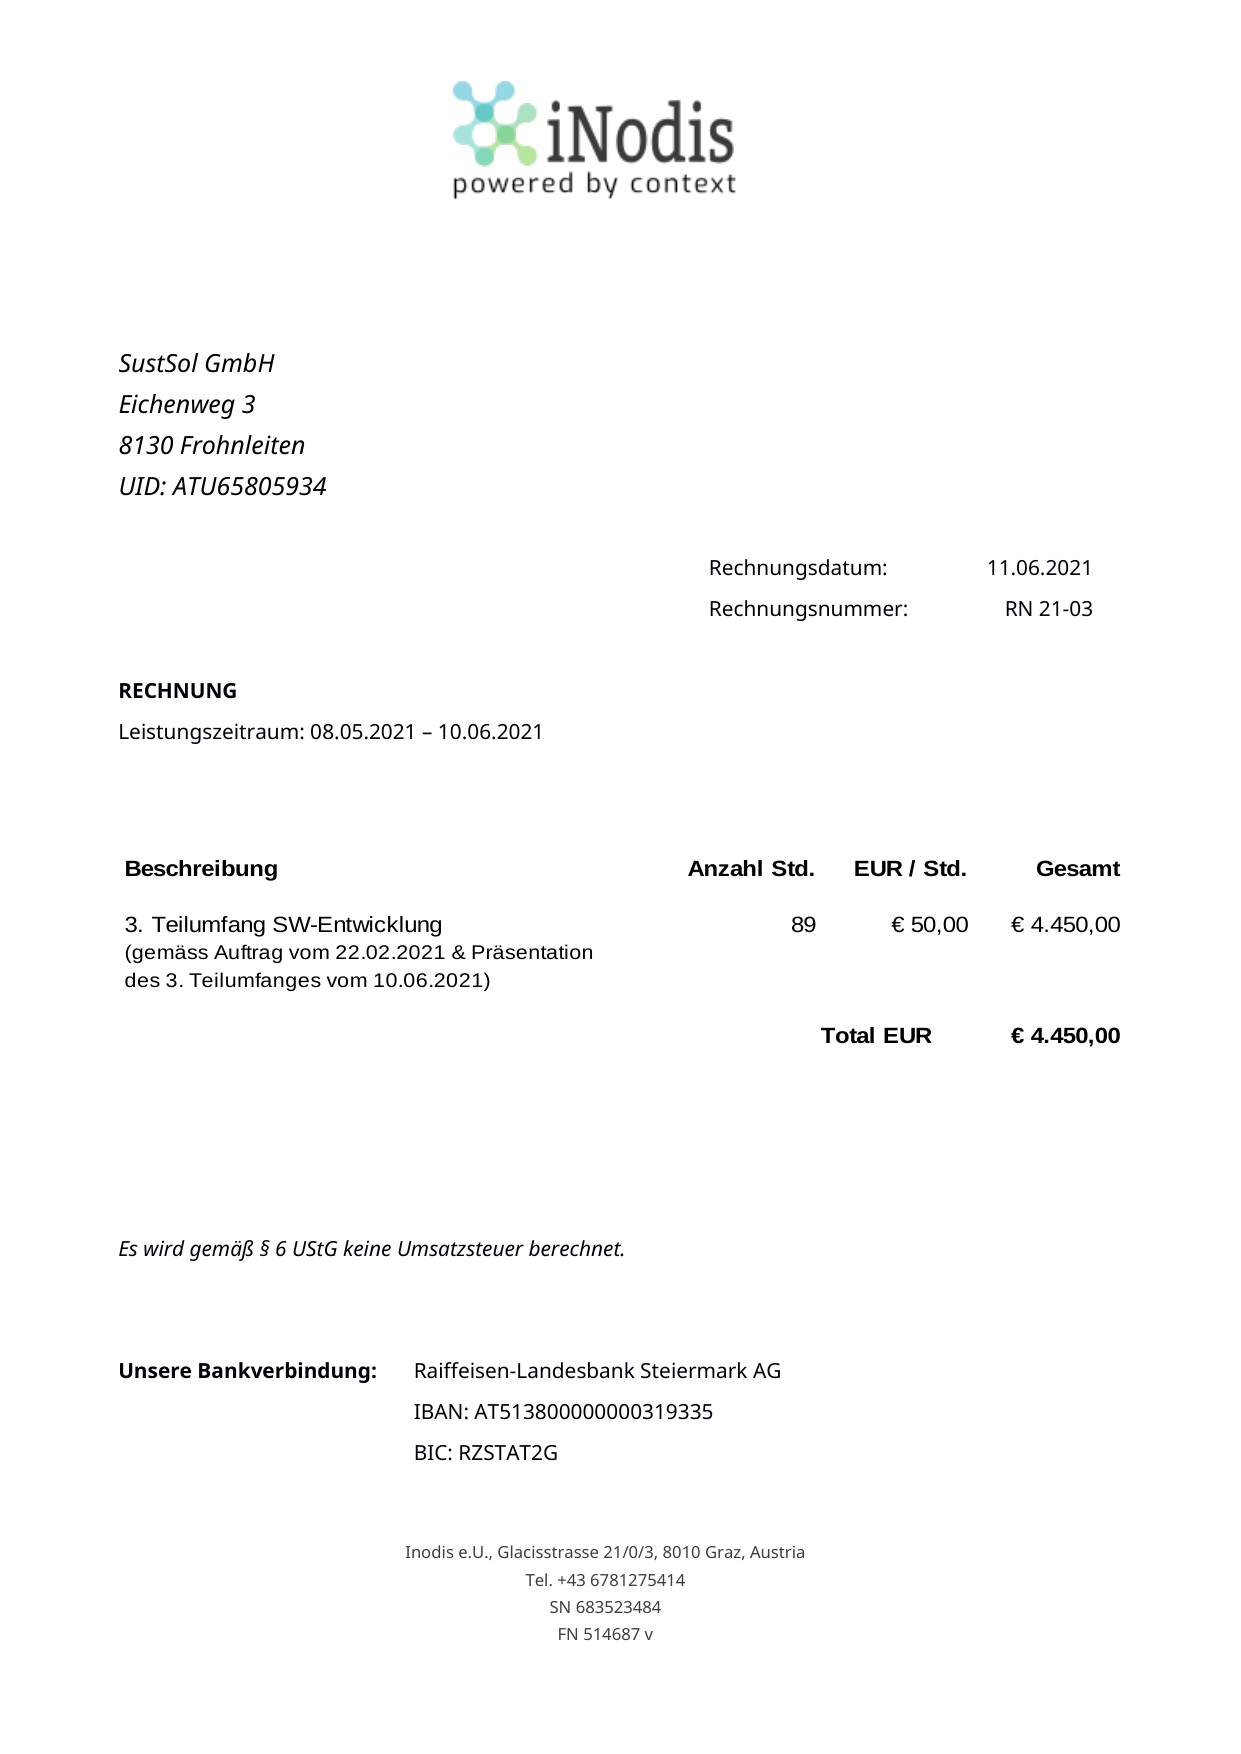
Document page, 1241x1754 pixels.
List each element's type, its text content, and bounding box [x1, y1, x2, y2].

text BIC: RZSTAT2G [118, 1438, 1092, 1467]
picture [444, 73, 745, 205]
text Rechnungsdatum: 11.06.2021 [118, 553, 1092, 582]
text Es wird gemäß § 6 UStG keine Umsatzsteuer berechnet. [118, 840, 1092, 1262]
text 8130 Frohnleiten [118, 428, 620, 462]
text Rechnungsnummer: RN 21-03 [118, 594, 1092, 622]
text SustSol GmbH [118, 346, 620, 380]
text UID: ATU65805934 [118, 468, 620, 500]
text Unsere Bankverbindung: Raiffeisen-Landesbank Steiermark AG [118, 1357, 1092, 1385]
text Eichenweg 3 [118, 387, 620, 421]
text Leistungszeitraum: 08.05.2021 – 10.06.2021 [118, 717, 1092, 745]
text RECHNUNG [118, 676, 1092, 704]
text IBAN: AT513800000000319335 [118, 1397, 1092, 1426]
